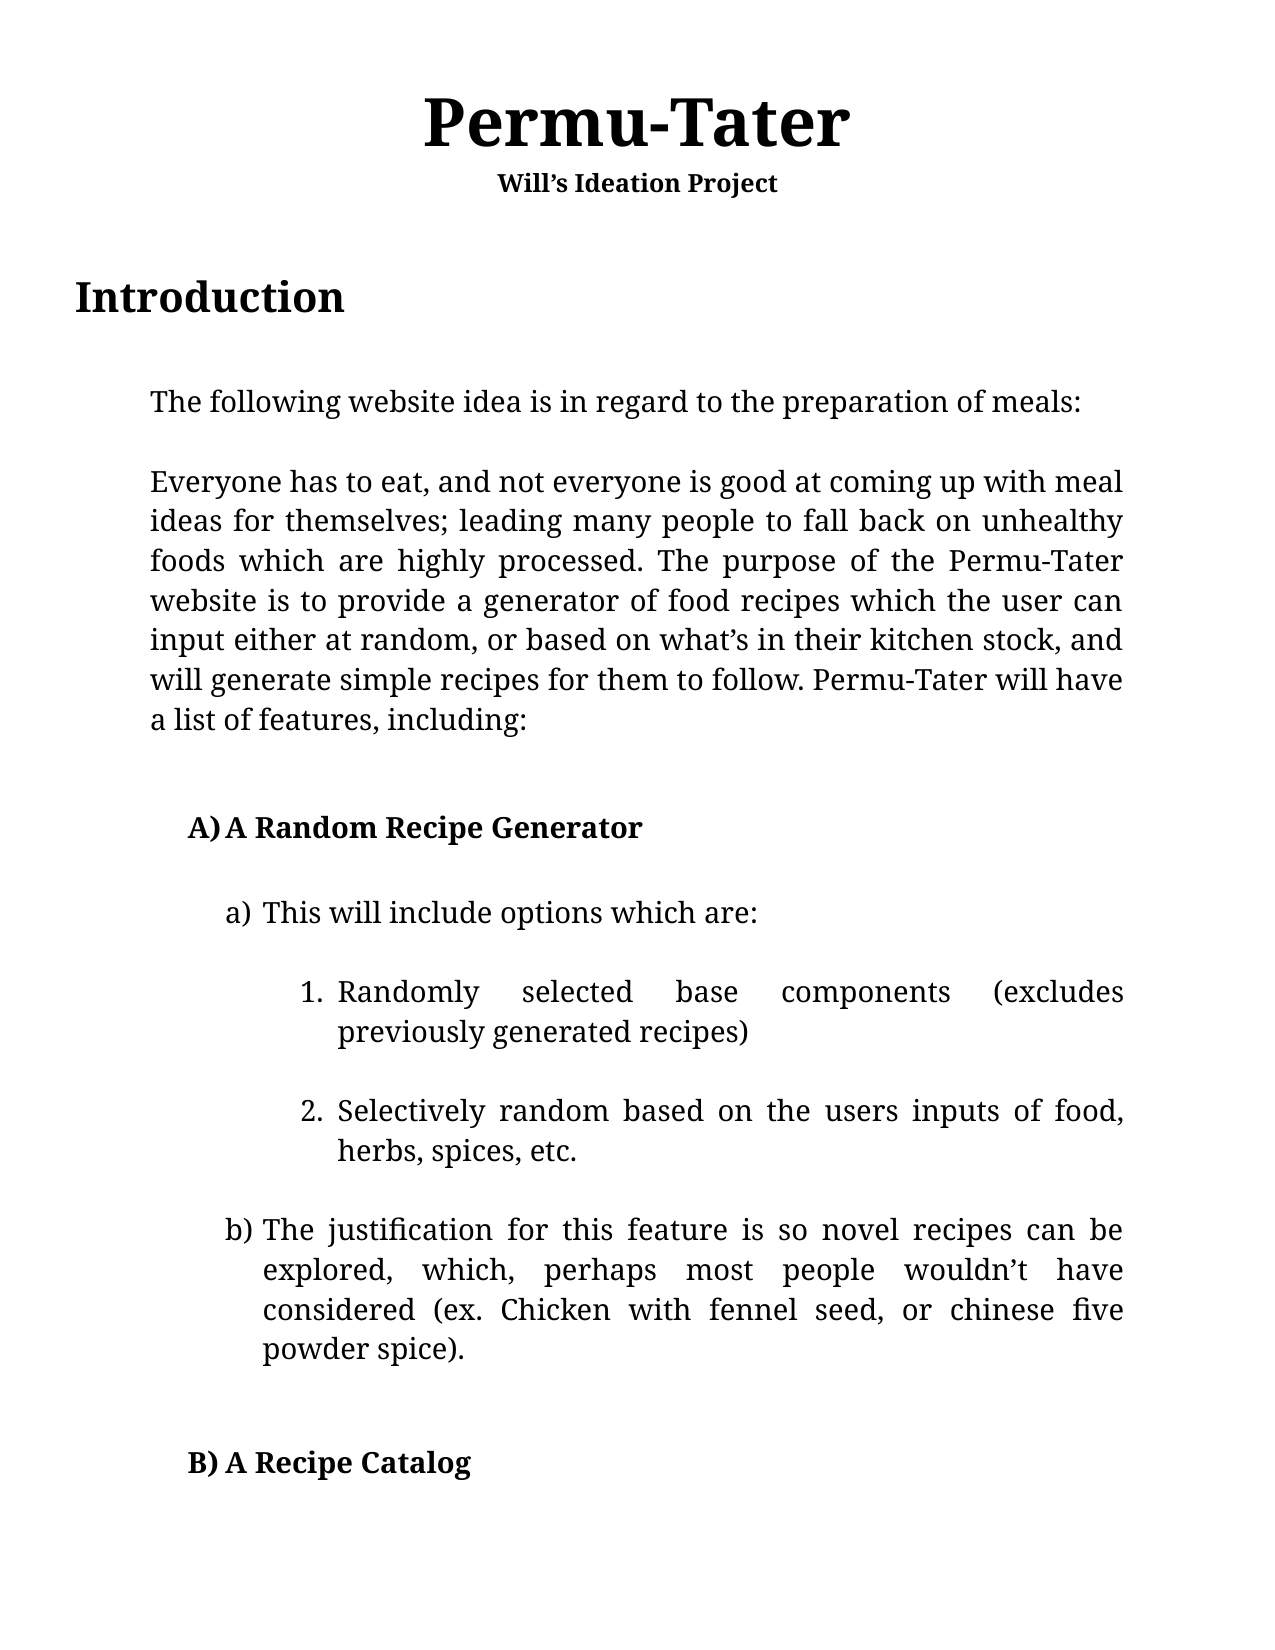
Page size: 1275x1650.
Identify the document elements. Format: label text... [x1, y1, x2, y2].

text Permu-Tater [75, 75, 1200, 166]
list Selectively random based on the users inputs of food, herbs, spices, etc. [300, 1090, 1125, 1170]
list A Random Recipe Generator [187, 807, 1200, 847]
list This will include options which are: [225, 892, 1200, 932]
list Randomly selected base components (excludes previously generated recipes) [300, 971, 1125, 1051]
text Introduction [75, 268, 1200, 325]
list The justification for this feature is so novel recipes can be explored, which, perhaps most people wouldn’t have considered (ex. Chicken with fennel seed, or chinese five powder spice). [225, 1209, 1125, 1368]
list A Recipe Catalog [187, 1442, 1200, 1482]
text The following website idea is in regard to the preparation of meals: [150, 382, 1125, 421]
text Everyone has to eat, and not everyone is good at coming up with meal ideas for themselves; leading many people to fall back on unhealthy foods which are highly processed. The purpose of the Permu-Tater website is to provide a generator of food recipes which the user can input either at random, or based on what’s in their kitchen stock, and will generate simple recipes for them to follow. Permu-Tater will have a list of features, including: [150, 461, 1125, 739]
text Will’s Ideation Project [75, 166, 1200, 200]
